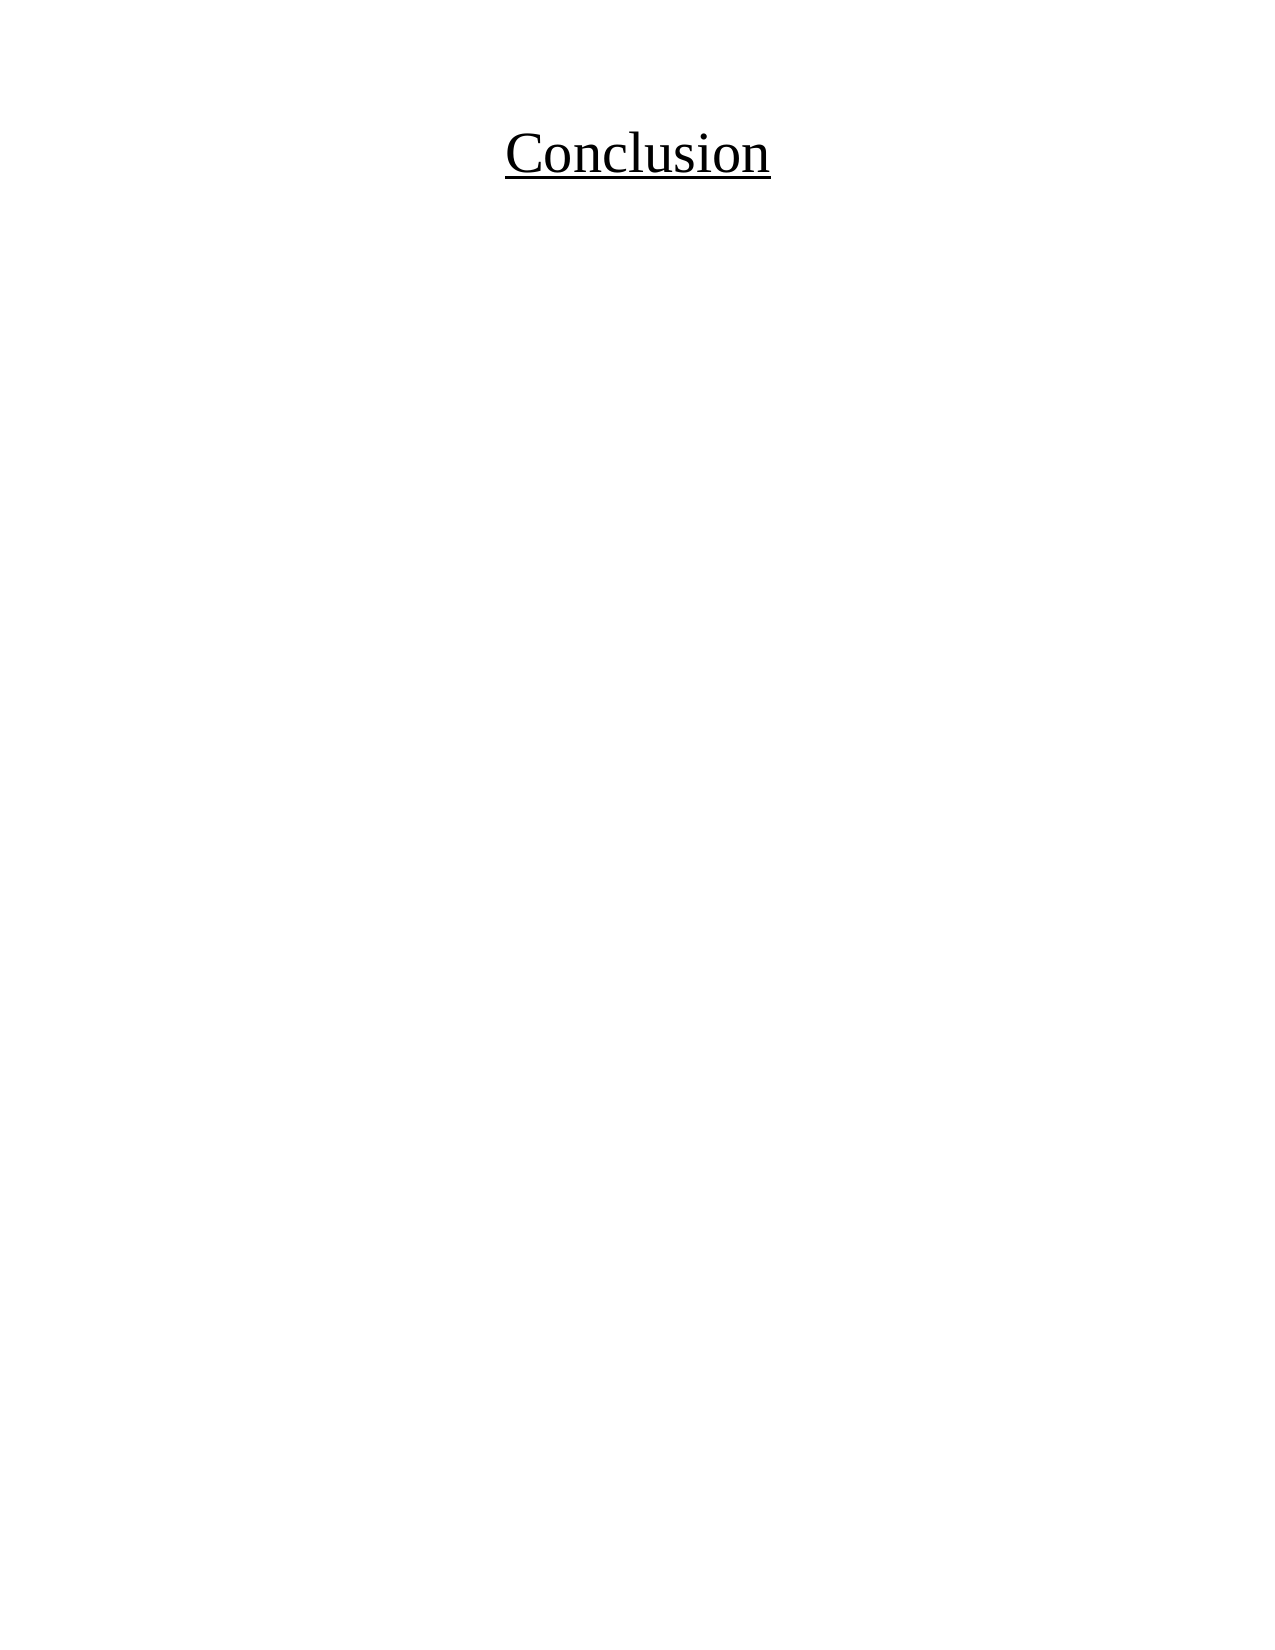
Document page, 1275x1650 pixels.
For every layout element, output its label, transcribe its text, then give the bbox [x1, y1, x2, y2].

text Conclusion [118, 118, 1157, 185]
